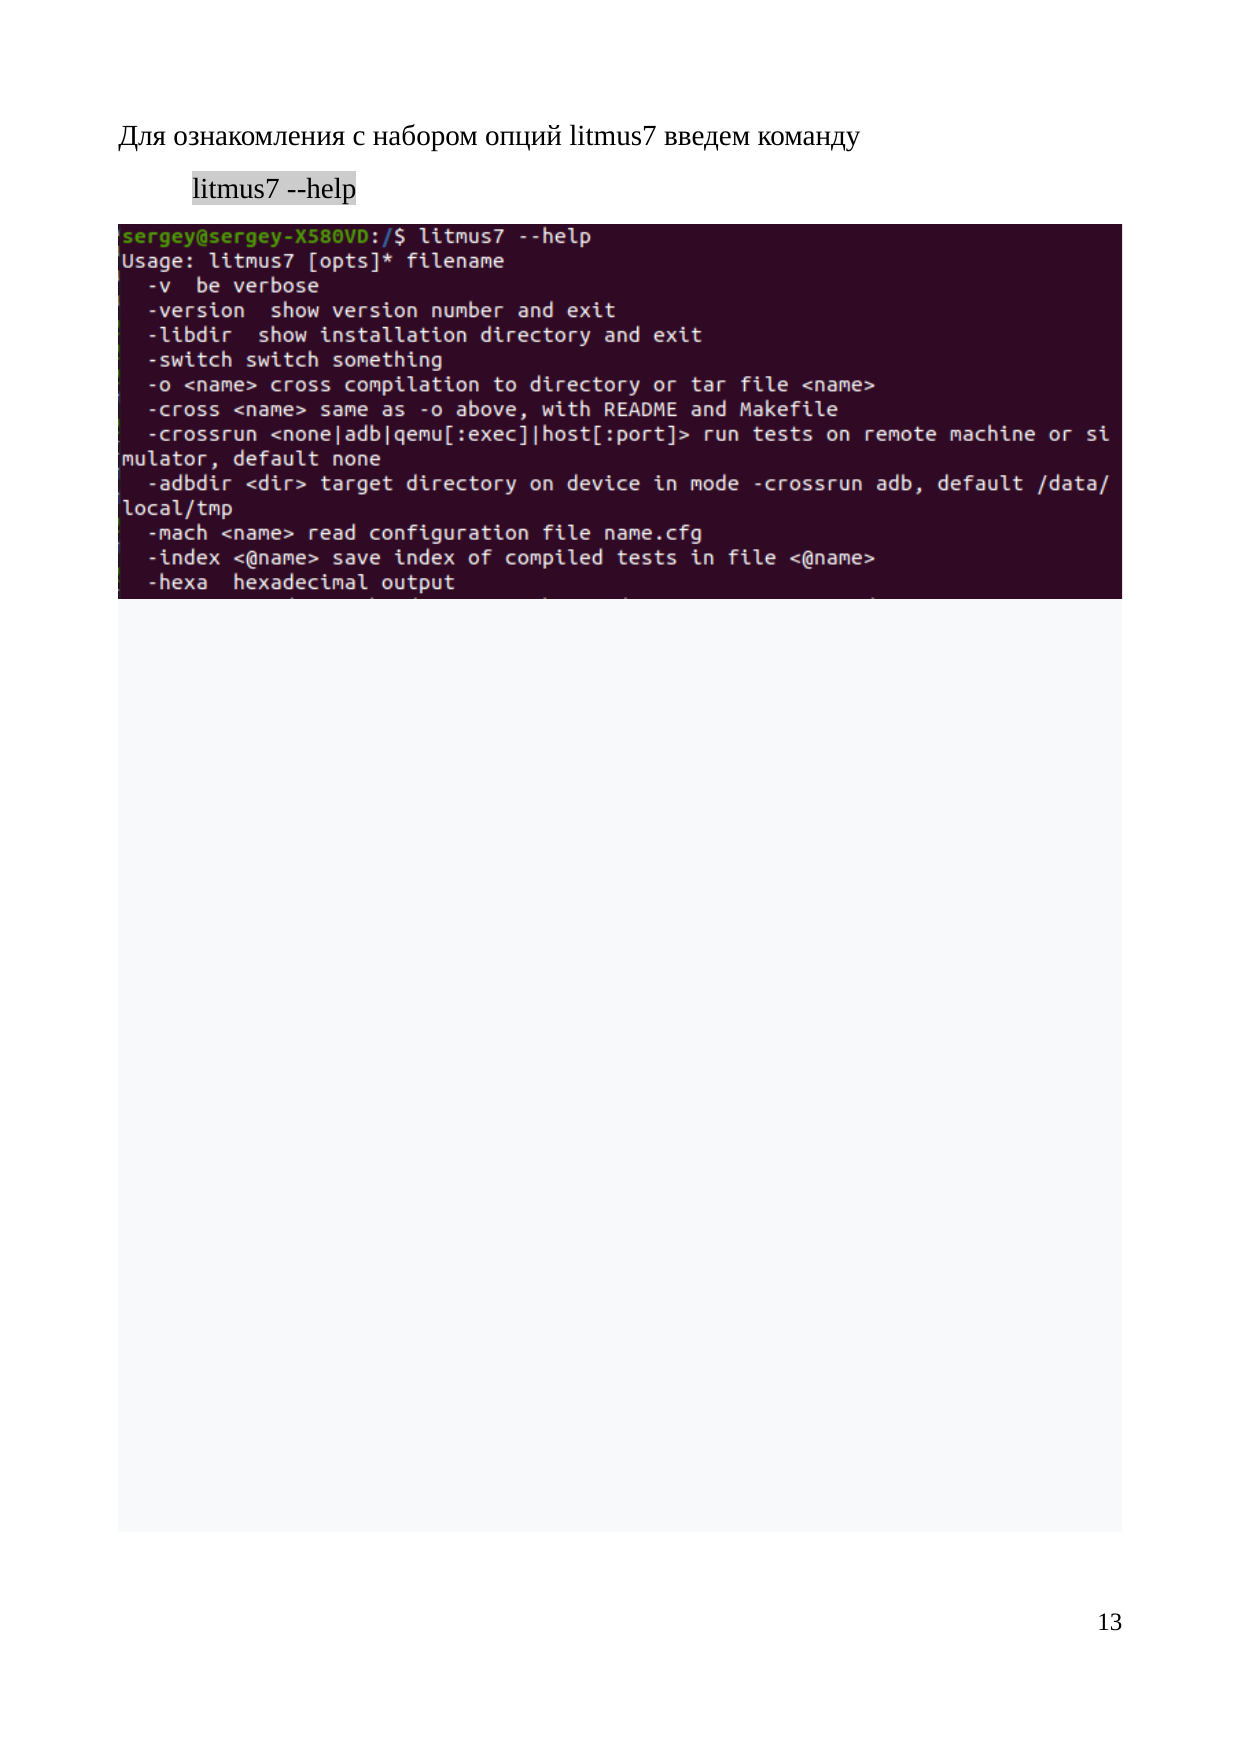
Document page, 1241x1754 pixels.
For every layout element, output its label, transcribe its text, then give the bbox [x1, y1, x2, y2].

picture [118, 224, 1123, 599]
text Для ознакомления с набором опций litmus7 введем команду [118, 118, 1122, 152]
text litmus7 --help [118, 171, 1122, 205]
